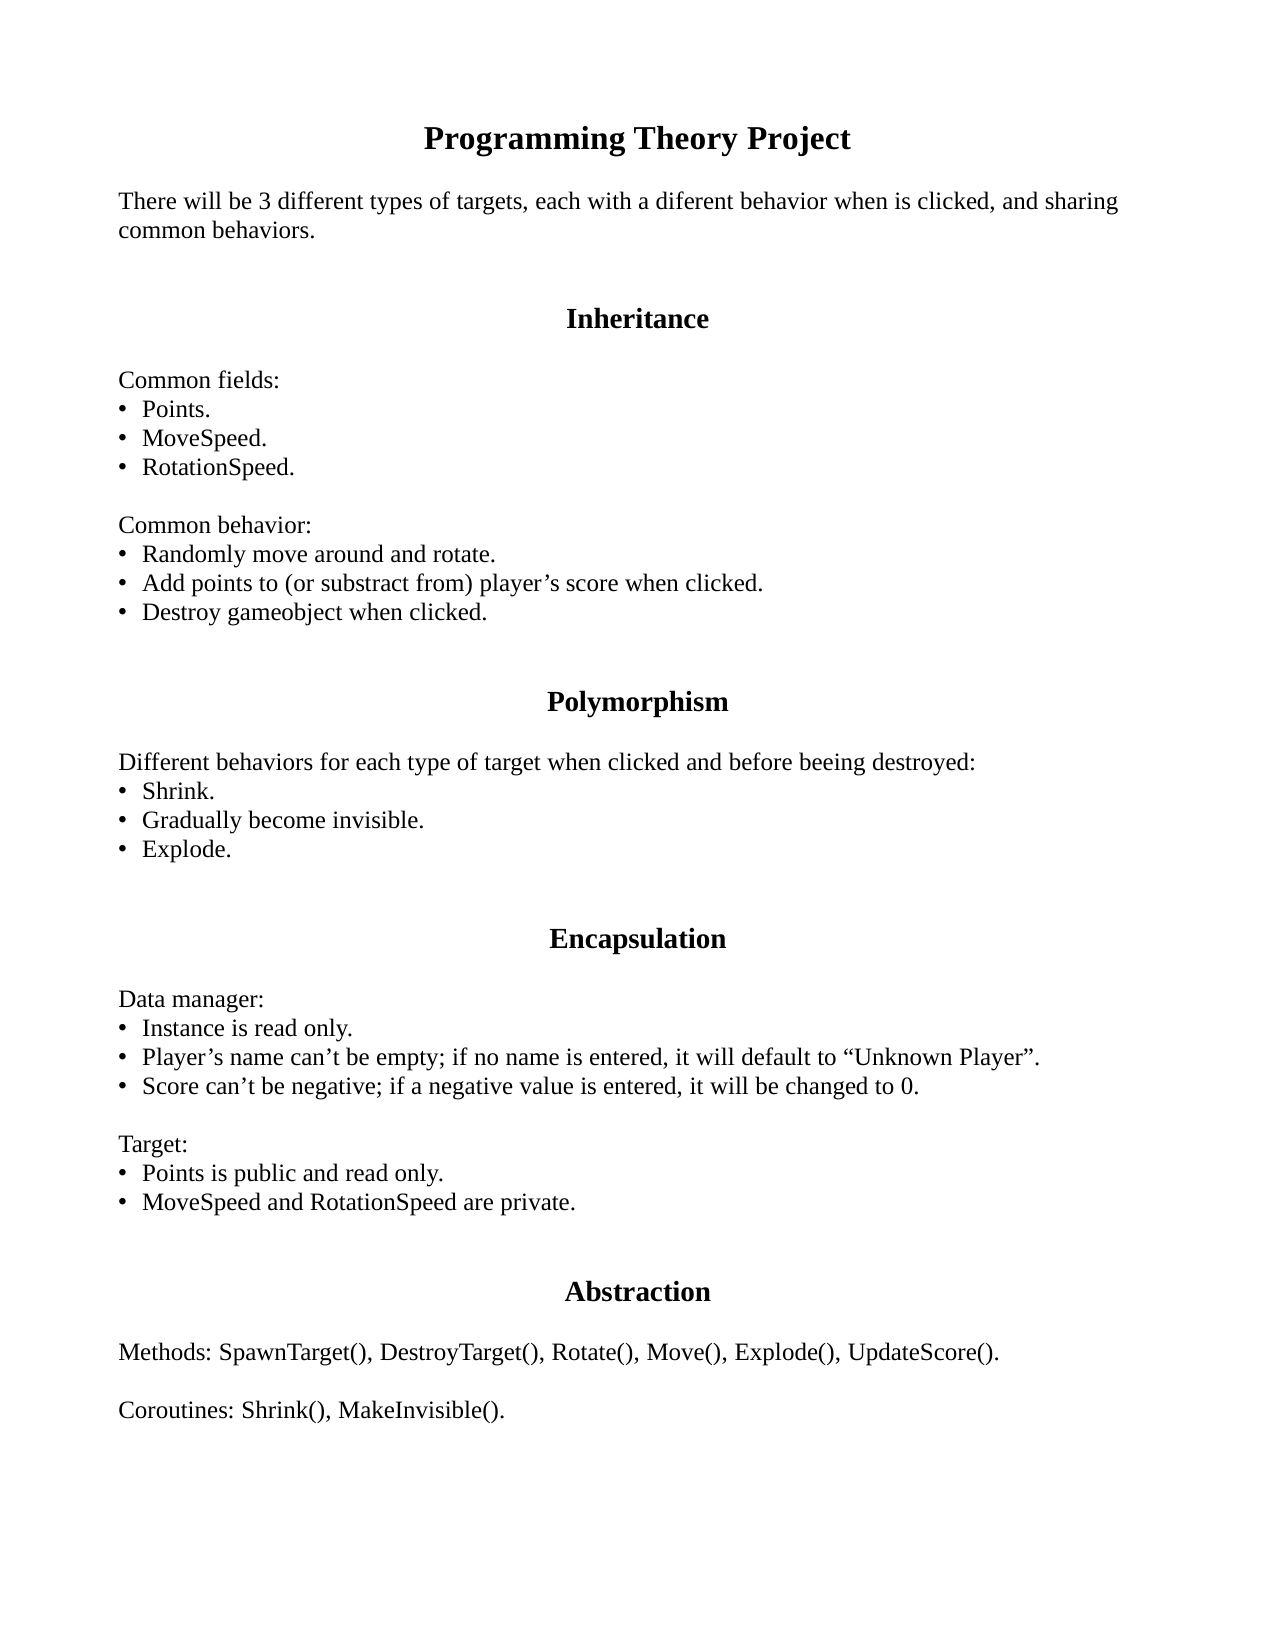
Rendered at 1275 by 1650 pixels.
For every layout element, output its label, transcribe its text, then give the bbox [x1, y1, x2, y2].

text Methods: SpawnTarget(), DestroyTarget(), Rotate(), Move(), Explode(), UpdateScore(). [118, 1337, 1157, 1366]
list Points. [118, 393, 1157, 423]
list Add points to (or substract from) player’s score when clicked. [118, 568, 1157, 597]
text Coroutines: Shrink(), MakeInvisible(). [118, 1395, 1157, 1424]
list Explode. [118, 834, 1157, 863]
list Points is public and read only. [118, 1158, 1157, 1187]
list Randomly move around and rotate. [118, 539, 1157, 568]
text Common fields: [118, 364, 1157, 393]
text Target: [118, 1129, 1157, 1158]
text Encapsulation [118, 921, 1157, 955]
list Destroy gameobject when clicked. [118, 597, 1157, 626]
text Common behavior: [118, 510, 1157, 539]
text Different behaviors for each type of target when clicked and before beeing destroyed: [118, 747, 1157, 776]
text Inheritance [118, 302, 1157, 335]
list Score can’t be negative; if a negative value is entered, it will be changed to 0. [118, 1071, 1157, 1100]
list Gradually become invisible. [118, 805, 1157, 834]
list Shrink. [118, 776, 1157, 805]
list MoveSpeed. [118, 423, 1157, 452]
list MoveSpeed and RotationSpeed are private. [118, 1187, 1157, 1216]
list Player’s name can’t be empty; if no name is entered, it will default to “Unknown Player”. [118, 1042, 1157, 1071]
text Abstraction [118, 1274, 1157, 1308]
text Polymorphism [118, 684, 1157, 718]
text Programming Theory Project [118, 118, 1157, 157]
list Instance is read only. [118, 1013, 1157, 1042]
list RotationSpeed. [118, 452, 1157, 481]
text Data manager: [118, 984, 1157, 1013]
text There will be 3 different types of targets, each with a diferent behavior when is clicked, and sharing common behaviors. [118, 186, 1157, 244]
